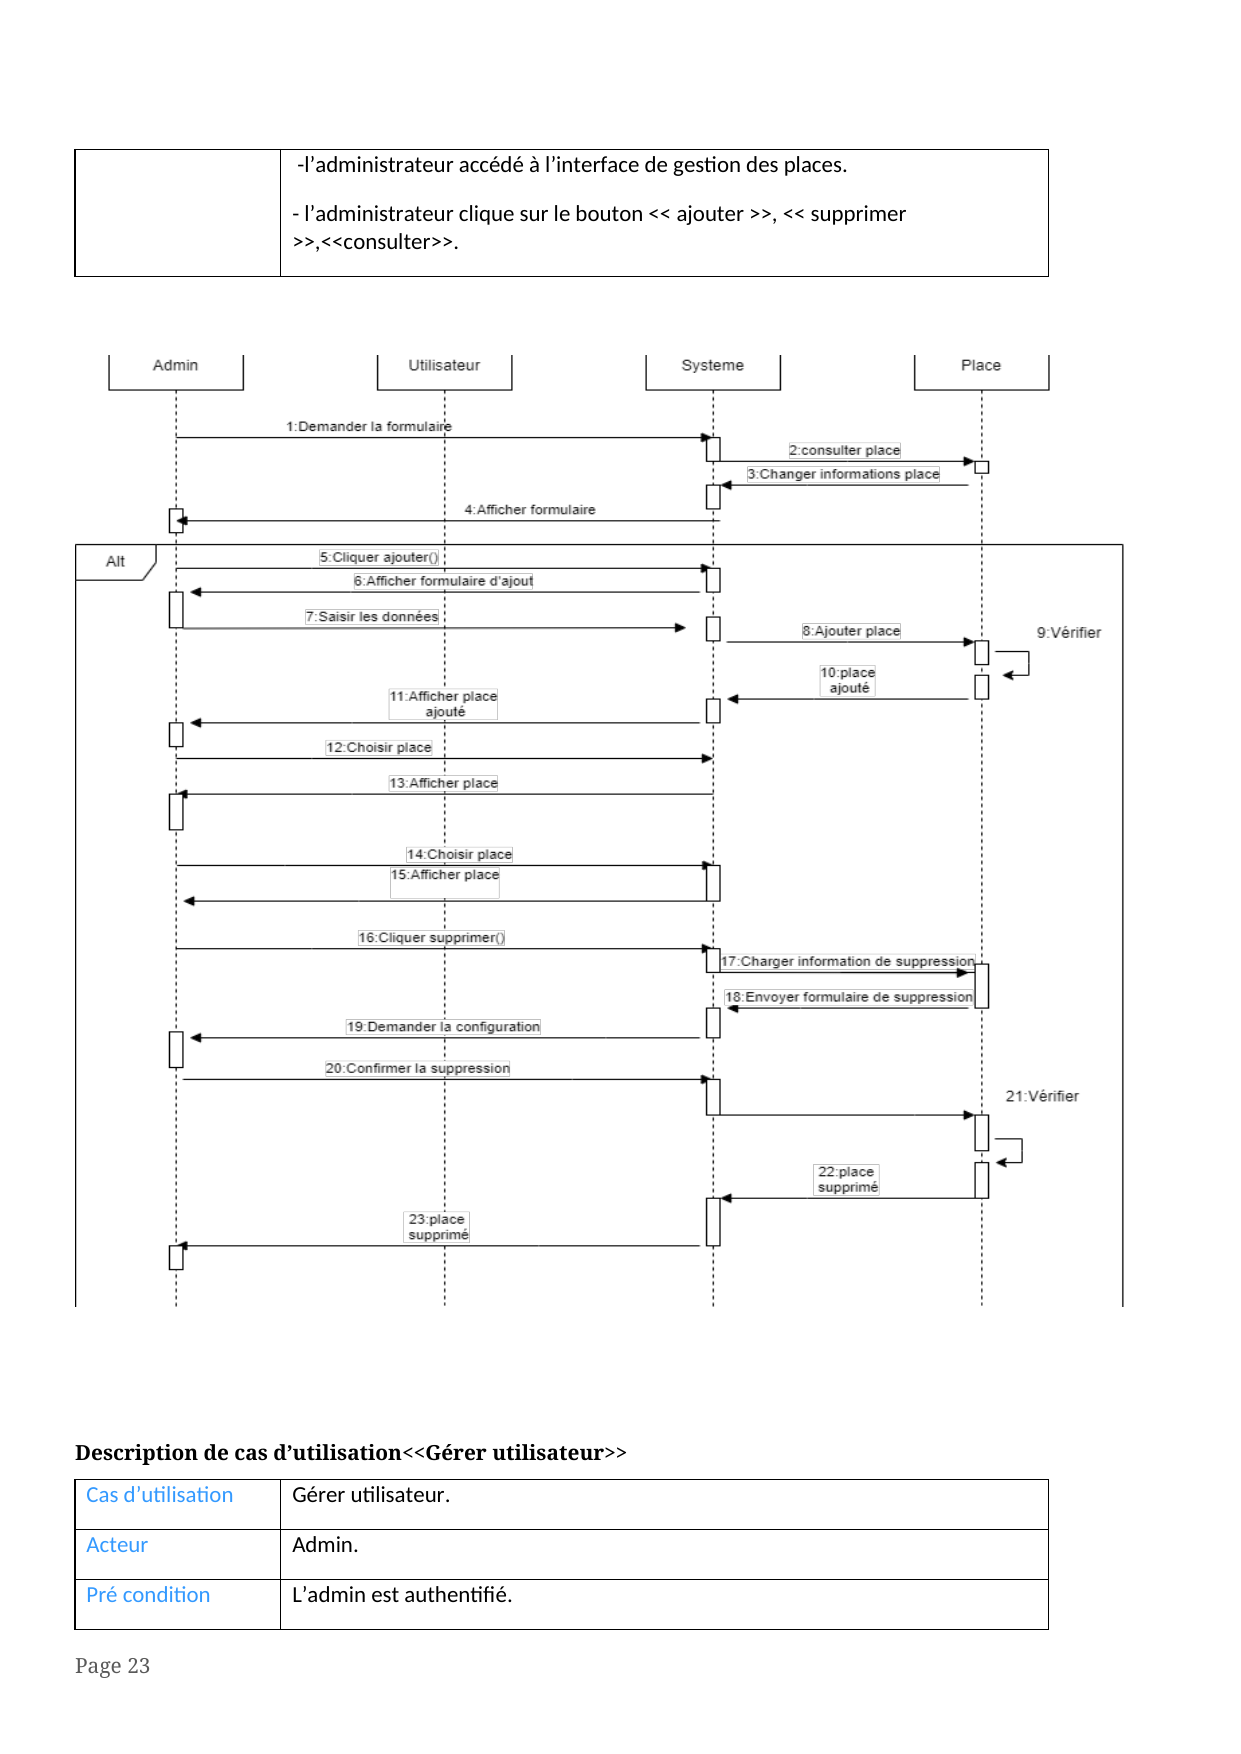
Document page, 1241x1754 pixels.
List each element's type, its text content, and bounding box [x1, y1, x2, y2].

table_cell Acteur [76, 1530, 280, 1579]
text Description de cas d’utilisation<<Gérer utilisateur>> [75, 1438, 1165, 1467]
table_cell [76, 150, 280, 276]
table_cell L’admin est authentifié. [281, 1580, 1048, 1629]
table_cell Admin. [281, 1530, 1048, 1579]
table_cell -l’administrateur accédé à l’interface de gestion des places. - l’administrateur clique sur le bouton << ajouter >>, << supprimer >>,<<consulter>>. [281, 150, 1048, 276]
table_cell Pré condition [76, 1580, 280, 1629]
table_header Cas d’utilisation [76, 1480, 280, 1529]
table_header Gérer utilisateur. [281, 1480, 1048, 1529]
